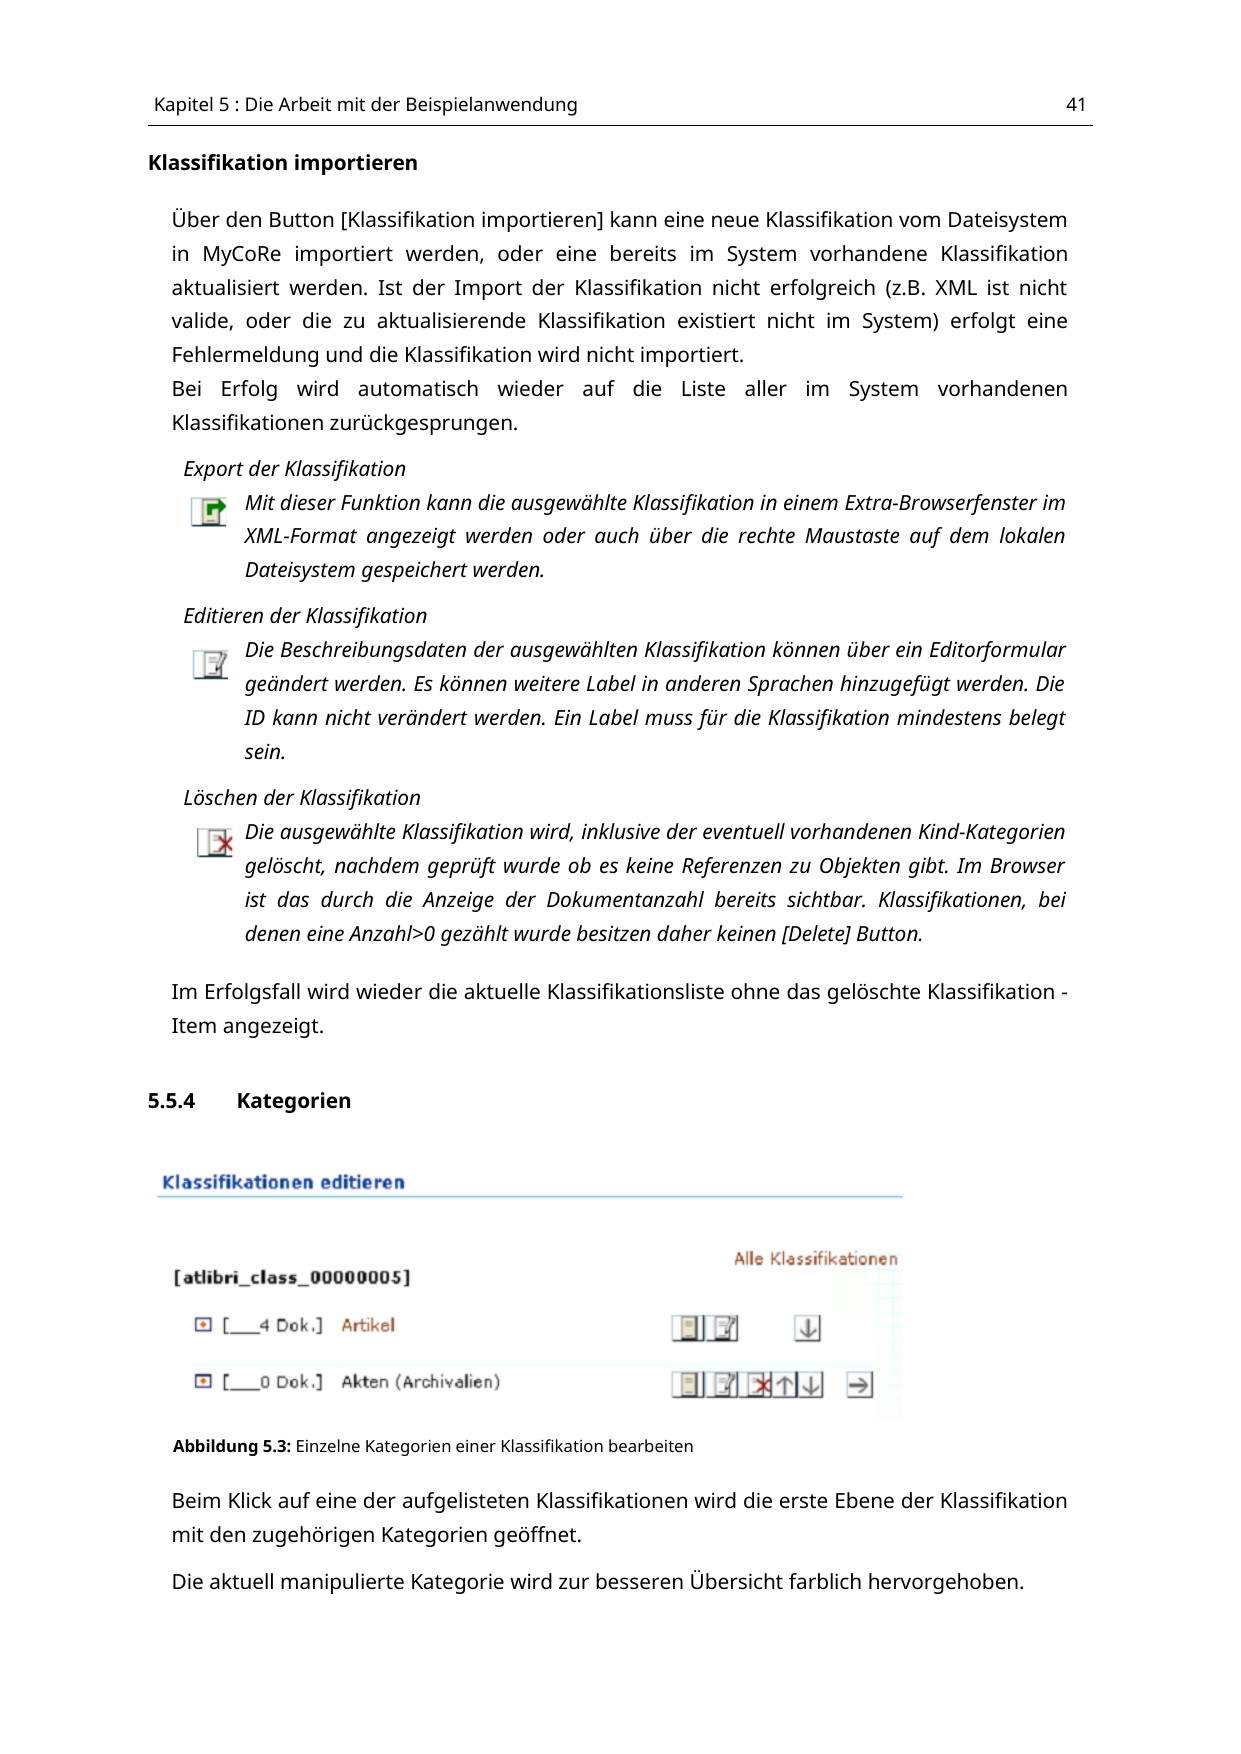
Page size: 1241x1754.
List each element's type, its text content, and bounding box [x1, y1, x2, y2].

picture [149, 1167, 903, 1418]
list Löschen der Klassifikation Die ausgewählte Klassifikation wird, inklusive der eventuell vorhandenen Kind-Kategorien gelöscht, nachdem geprüft wurde ob es keine Referenzen zu Objekten gibt. Im Browser ist das durch die Anzeige der Dokumentanzahl bereits sichtbar. Klassifikationen, bei denen eine Anzahl>0 gezählt wurde besitzen daher keinen [Delete] Button. [183, 783, 1069, 947]
list Export der Klassifikation Mit dieser Funktion kann die ausgewählte Klassifikation in einem Extra-Browserfenster im XML-Format angezeigt werden oder auch über die rechte Maustaste auf dem lokalen Dateisystem gespeichert werden. [183, 454, 1069, 583]
text Abbildung 5.3: Einzelne Kategorien einer Klassifikation bearbeiten [173, 1167, 1067, 1457]
list Editieren der Klassifikation Die Beschreibungsdaten der ausgewählten Klassifikation können über ein Editorformular geändert werden. Es können weitere Label in anderen Sprachen hinzugefügt werden. Die ID kann nicht verändert werden. Ein Label muss für die Klassifikation mindestens belegt sein. [183, 602, 1069, 765]
text Über den Button [Klassifikation importieren] kann eine neue Klassifikation vom Dateisystem in MyCoRe importiert werden, oder eine bereits im System vorhandene Klassifikation aktualisiert werden. Ist der Import der Klassifikation nicht erfolgreich (z.B. XML ist nicht valide, oder die zu aktualisierende Klassifikation existiert nicht im System) erfolgt eine Fehlermeldung und die Klassifikation wird nicht importiert. Bei Erfolg wird automatisch wieder auf die Liste aller im System vorhandenen Klassifikationen zurückgesprungen. [171, 205, 1069, 436]
text Die aktuell manipulierte Kategorie wird zur besseren Übersicht farblich hervorgehoben. [171, 1567, 1069, 1595]
subtitle Kategorien [148, 1086, 1092, 1114]
text Beim Klick auf eine der aufgelisteten Klassifikationen wird die erste Ebene der Klassifikation mit den zugehörigen Kategorien geöffnet. [149, 1132, 1091, 1549]
text Im Erfolgsfall wird wieder die aktuelle Klassifikationsliste ohne das gelöschte Klassifikation - Item angezeigt. [171, 977, 1069, 1039]
subtitle Klassifikation importieren [148, 148, 1092, 176]
